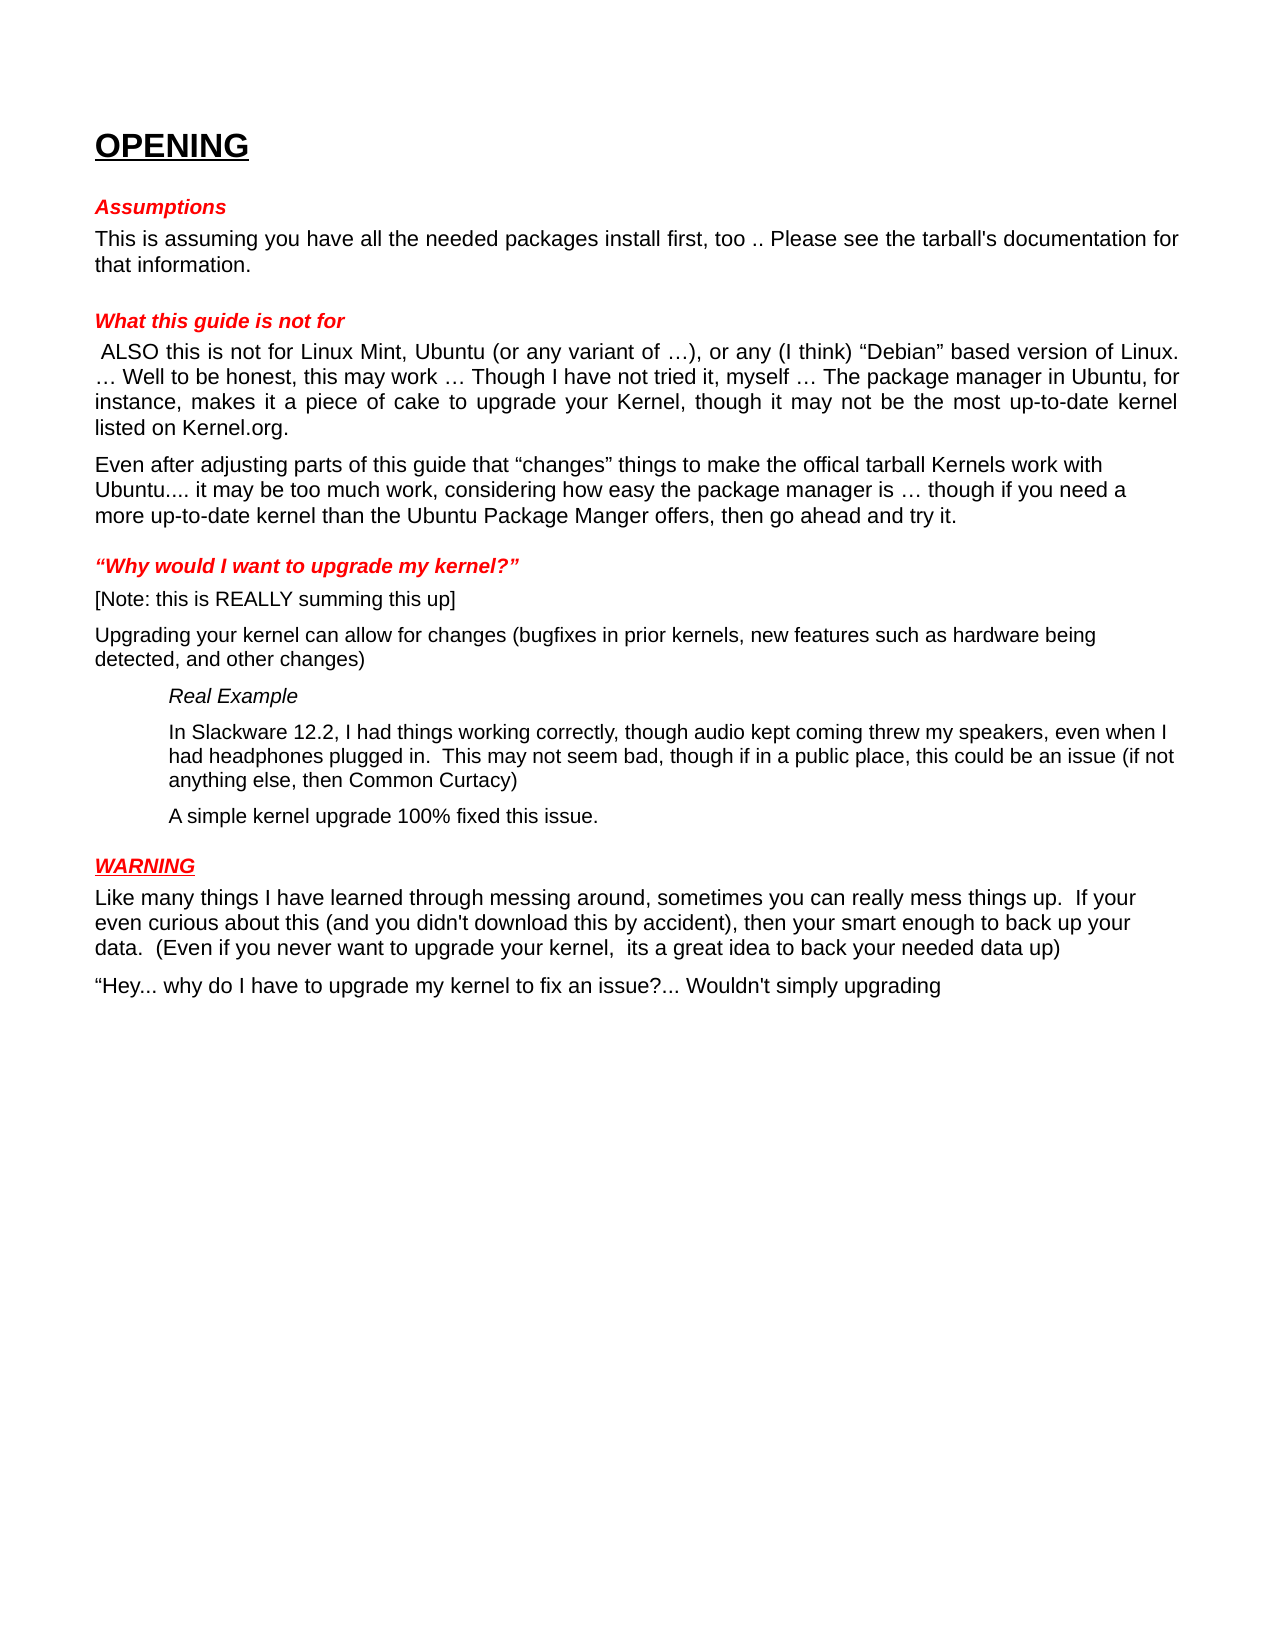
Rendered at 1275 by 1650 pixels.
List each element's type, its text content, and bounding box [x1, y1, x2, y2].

subtitle “Why would I want to upgrade my kernel?” [94, 554, 1181, 578]
text Real Example [94, 683, 1181, 707]
subtitle Assumptions [94, 187, 1181, 220]
subtitle What this guide is not for [94, 309, 1181, 333]
text This is assuming you have all the needed packages install first, too .. Please see the tarball's documentation for that information. [94, 226, 1181, 277]
text ALSO this is not for Linux Mint, Ubuntu (or any variant of …), or any (I think) “Debian” based version of Linux. … Well to be honest, this may work … Though I have not tried it, myself … The package manager in Ubuntu, for instance, makes it a piece of cake to upgrade your Kernel, though it may not be the most up-to-date kernel listed on Kernel.org. [94, 339, 1181, 439]
subtitle WARNING [94, 854, 1181, 878]
text Upgrading your kernel can allow for changes (bugfixes in prior kernels, new features such as hardware being detected, and other changes) [94, 623, 1181, 671]
text Like many things I have learned through messing around, sometimes you can really mess things up. If your even curious about this (and you didn't download this by accident), then your smart enough to back up your data. (Even if you never want to upgrade your kernel, its a great idea to back your needed data up) [94, 884, 1181, 960]
text [Note: this is REALLY summing this up] [94, 587, 1181, 611]
text A simple kernel upgrade 100% fixed this issue. [94, 804, 1181, 828]
subtitle OPENING [94, 126, 1181, 164]
text Even after adjusting parts of this guide that “changes” things to make the offical tarball Kernels work with Ubuntu.... it may be too much work, considering how easy the package manager is … though if you need a more up-to-date kernel than the Ubuntu Package Manger offers, then go ahead and try it. [94, 452, 1181, 528]
text In Slackware 12.2, I had things working correctly, though audio kept coming threw my speakers, even when I had headphones plugged in. This may not seem bad, though if in a public place, this could be an issue (if not anything else, then Common Curtacy) [94, 720, 1181, 792]
text “Hey... why do I have to upgrade my kernel to fix an issue?... Wouldn't simply upgrading [94, 972, 1181, 998]
